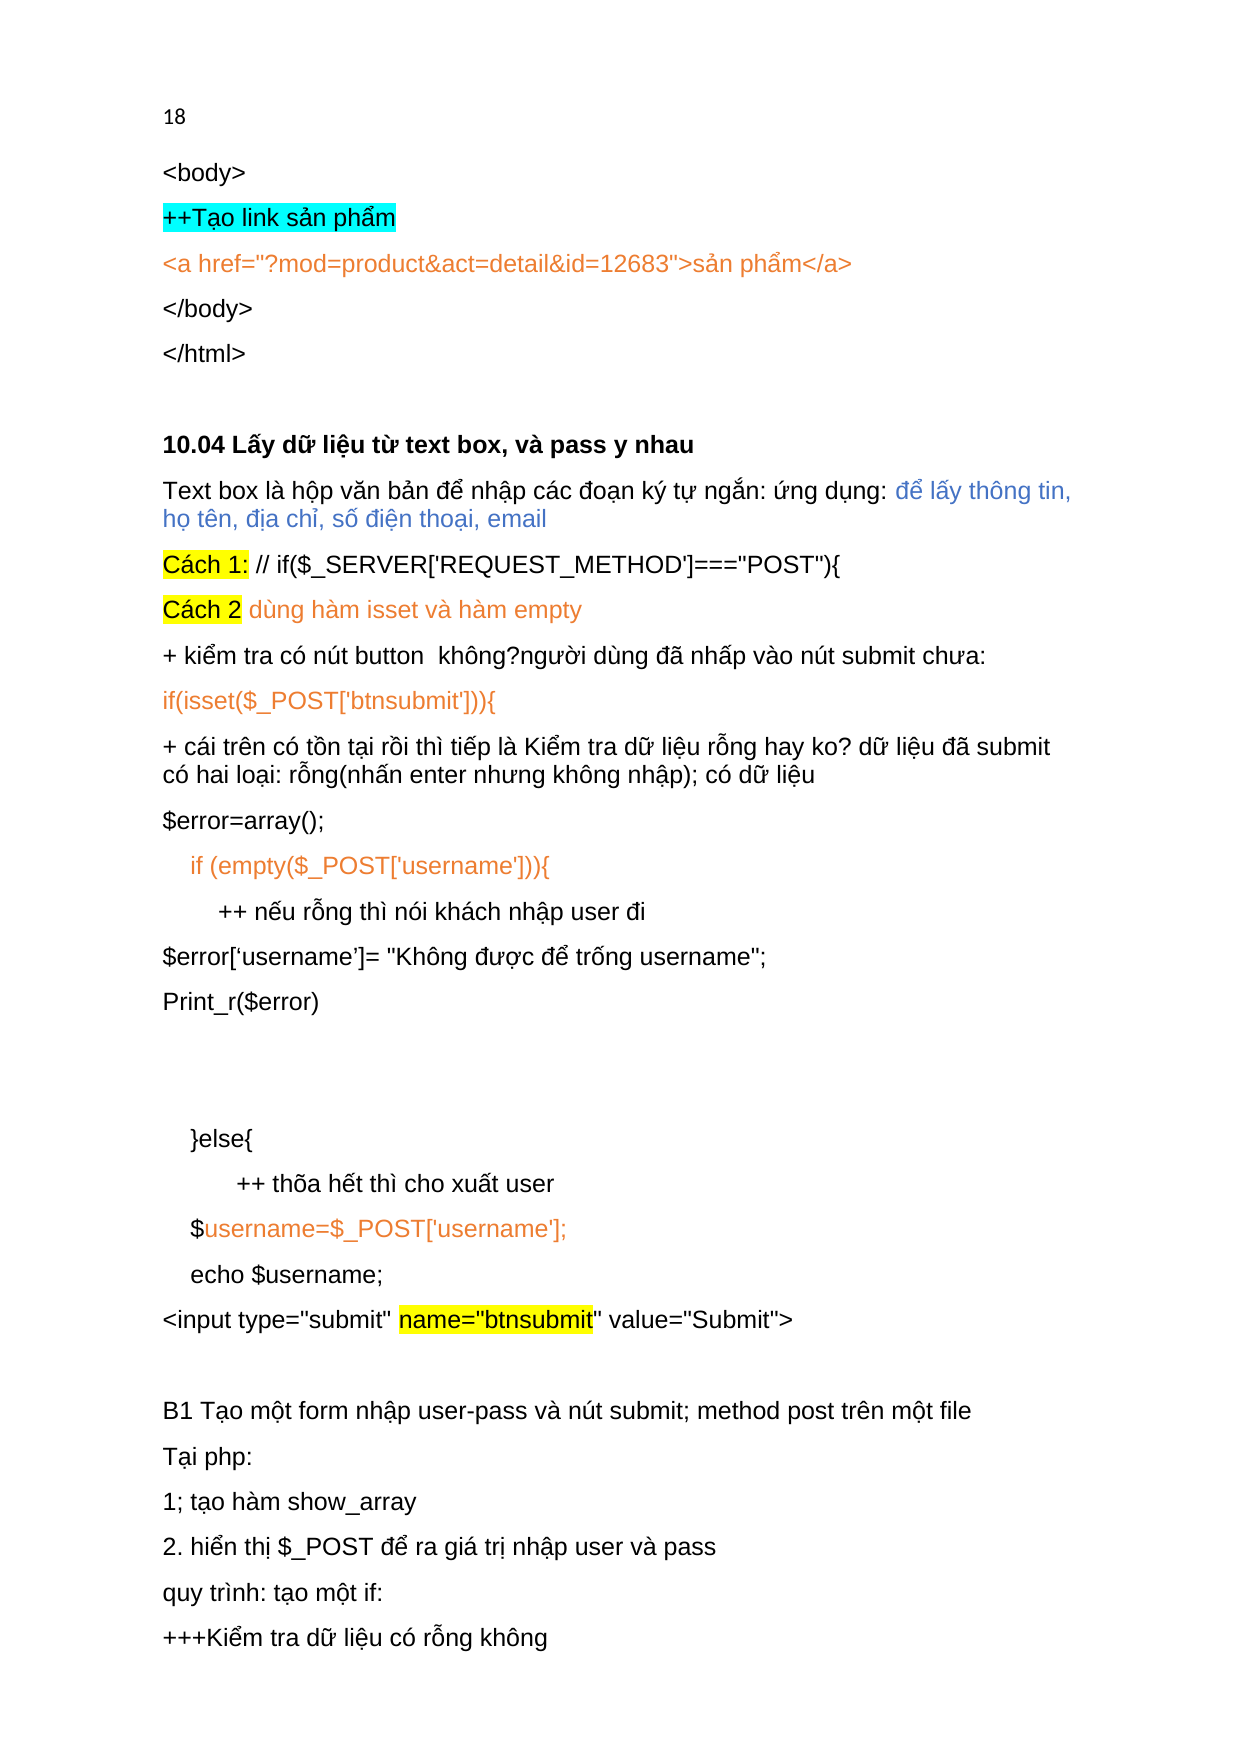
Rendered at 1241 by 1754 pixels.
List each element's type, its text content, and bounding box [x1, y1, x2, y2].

text quy trình: tạo một if: [162, 1578, 1078, 1607]
text 2. hiển thị $_POST để ra giá trị nhập user và pass [162, 1532, 1078, 1561]
text $error=array(); [162, 806, 1078, 834]
text <a href="?mod=product&act=detail&id=12683">sản phẩm</a> [162, 249, 1078, 277]
text 1; tạo hàm show_array [162, 1487, 1078, 1516]
text <body> [162, 158, 1078, 187]
text }else{ [162, 1124, 1078, 1152]
text $error[‘username’]= "Không được để trống username"; [162, 942, 1078, 971]
text + cái trên có tồn tại rồi thì tiếp là Kiểm tra dữ liệu rỗng hay ko? dữ liệu đã submit có hai loại: rỗng(nhấn enter nhưng không nhập); có dữ liệu [162, 732, 1078, 789]
text B1 Tạo một form nhập user-pass và nút submit; method post trên một file [162, 1396, 1078, 1425]
text echo $username; [162, 1260, 1078, 1289]
text </body> [162, 294, 1078, 323]
text Cách 2 dùng hàm isset và hàm empty [162, 595, 1078, 624]
text ++Tạo link sản phẩm [162, 203, 1078, 232]
text ++ nếu rỗng thì nói khách nhập user đi [162, 897, 1078, 925]
text Tại php: [162, 1442, 1078, 1470]
text if(isset($_POST['btnsubmit'])){ [162, 686, 1078, 715]
text <input type="submit" name="btnsubmit" value="Submit"> [162, 1305, 1078, 1334]
text Cách 1: // if($_SERVER['REQUEST_METHOD']==="POST"){ [162, 550, 1078, 579]
text ++ thõa hết thì cho xuất user [162, 1169, 1078, 1198]
text 10.04 Lấy dữ liệu từ text box, và pass y nhau [162, 430, 1078, 459]
text </html> [162, 339, 1078, 368]
text Print_r($error) [162, 987, 1078, 1016]
text +++Kiểm tra dữ liệu có rỗng không [162, 1623, 1078, 1652]
text $username=$_POST['username']; [162, 1214, 1078, 1243]
text + kiểm tra có nút button không?người dùng đã nhấp vào nút submit chưa: [162, 641, 1078, 669]
text if (empty($_POST['username'])){ [162, 851, 1078, 880]
text Text box là hộp văn bản để nhập các đoạn ký tự ngắn: ứng dụng: để lấy thông tin, họ tên, địa chỉ, số điện thoại, email [162, 476, 1078, 533]
